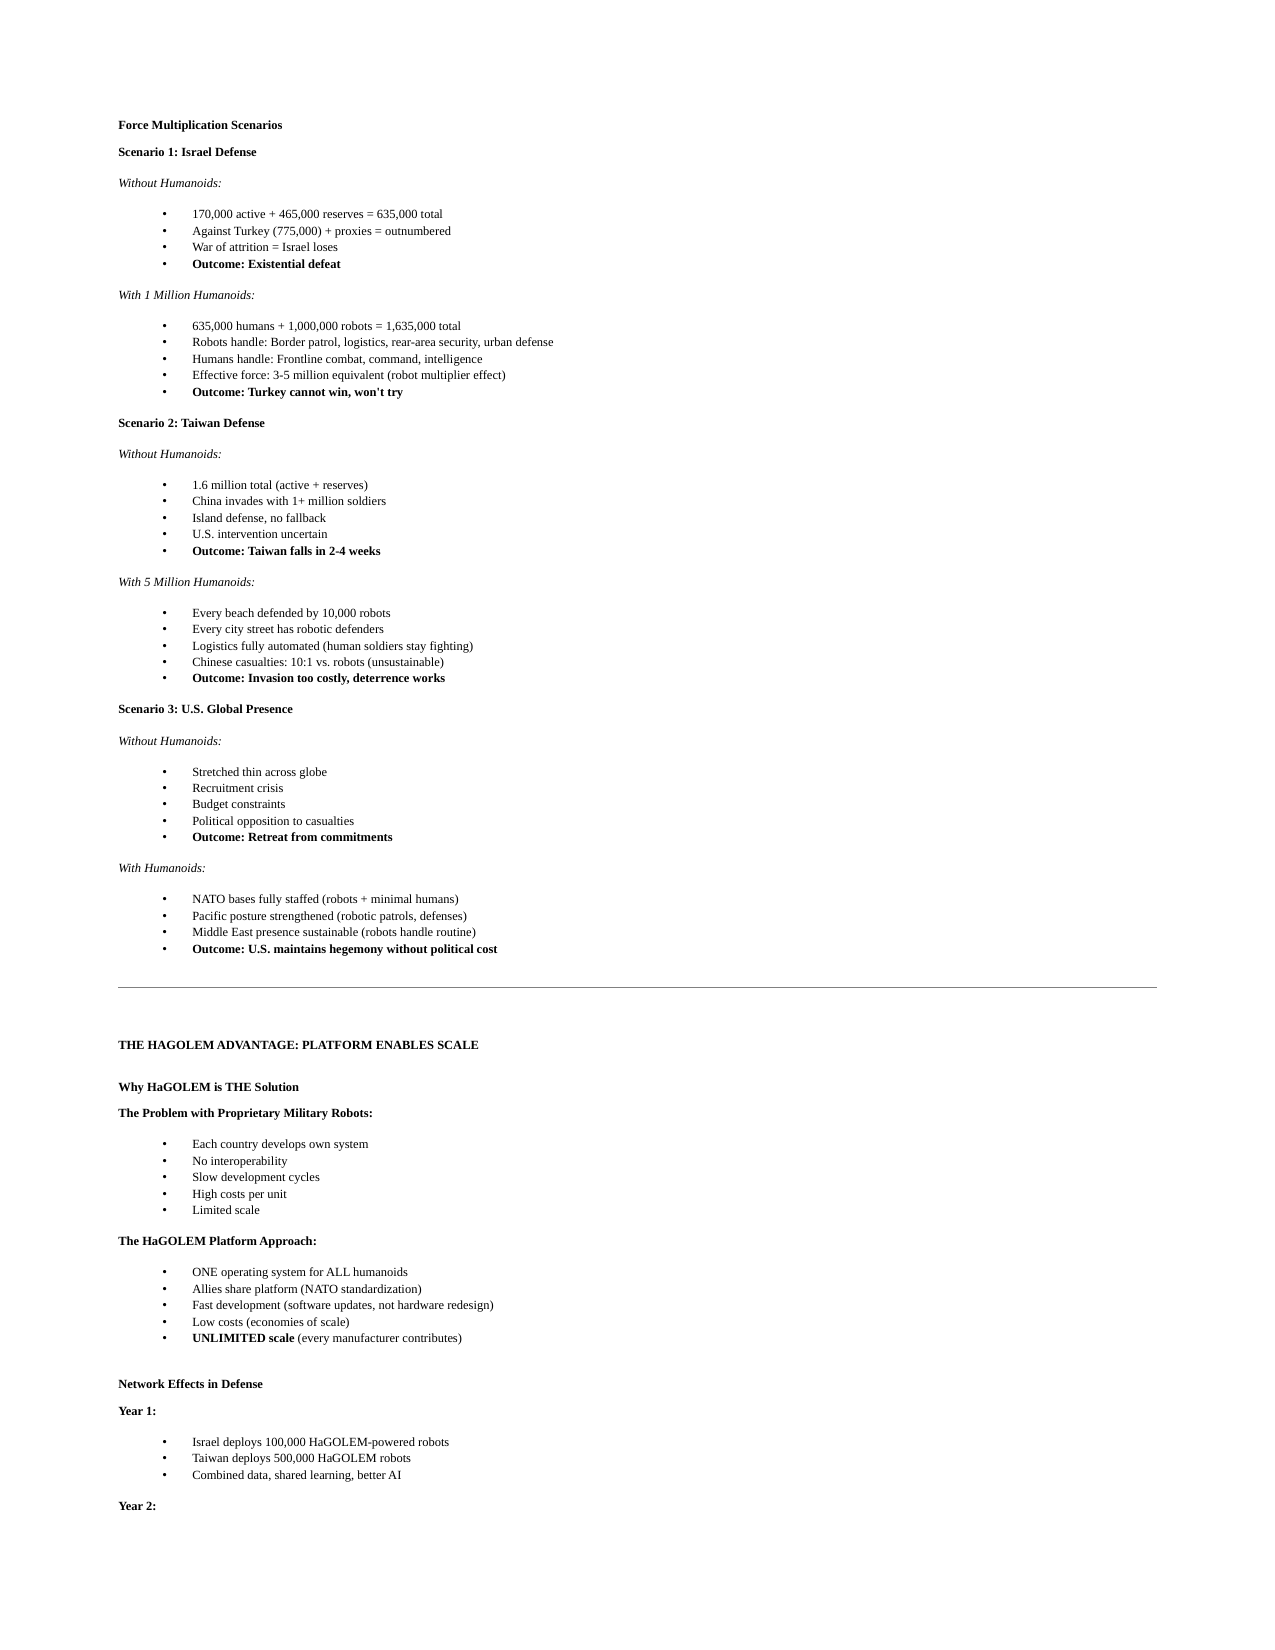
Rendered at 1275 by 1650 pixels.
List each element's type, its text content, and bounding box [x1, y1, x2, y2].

list Outcome: Taiwan falls in 2-4 weeks [162, 543, 1157, 558]
list Middle East presence sustainable (robots handle routine) [162, 925, 1157, 939]
list Outcome: U.S. maintains hegemony without political cost [162, 942, 1157, 956]
list ONE operating system for ALL humanoids [162, 1265, 1157, 1279]
text Scenario 2: Taiwan Defense [118, 415, 1157, 430]
list U.S. intervention uncertain [162, 527, 1157, 541]
text The HaGOLEM Platform Approach: [118, 1234, 1157, 1248]
subtitle THE HAGOLEM ADVANTAGE: PLATFORM ENABLES SCALE [118, 1038, 1157, 1052]
list Logistics fully automated (human soldiers stay fighting) [162, 638, 1157, 653]
text Without Humanoids: [118, 733, 1157, 748]
text Scenario 1: Israel Defense [118, 145, 1157, 159]
list 170,000 active + 465,000 reserves = 635,000 total [162, 207, 1157, 221]
text With 1 Million Humanoids: [118, 287, 1157, 302]
list Slow development cycles [162, 1170, 1157, 1184]
subtitle Why HaGOLEM is THE Solution [118, 1079, 1157, 1094]
list Pacific posture strengthened (robotic patrols, defenses) [162, 909, 1157, 923]
list Taiwan deploys 500,000 HaGOLEM robots [162, 1451, 1157, 1465]
list Robots handle: Border patrol, logistics, rear-area security, urban defense [162, 335, 1157, 349]
list Outcome: Retreat from commitments [162, 830, 1157, 844]
list No interoperability [162, 1154, 1157, 1168]
list Each country develops own system [162, 1137, 1157, 1152]
list Political opposition to casualties [162, 814, 1157, 828]
list China invades with 1+ million soldiers [162, 494, 1157, 508]
list Against Turkey (775,000) + proxies = outnumbered [162, 223, 1157, 238]
list Outcome: Turkey cannot win, won't try [162, 384, 1157, 399]
list Budget constraints [162, 797, 1157, 812]
list Israel deploys 100,000 HaGOLEM-powered robots [162, 1434, 1157, 1449]
text Year 1: [118, 1403, 1157, 1418]
text Year 2: [118, 1498, 1157, 1513]
subtitle Network Effects in Defense [118, 1377, 1157, 1391]
list Humans handle: Frontline combat, command, intelligence [162, 351, 1157, 366]
list NATO bases fully staffed (robots + minimal humans) [162, 892, 1157, 907]
list Combined data, shared learning, better AI [162, 1467, 1157, 1482]
subtitle Force Multiplication Scenarios [118, 118, 1157, 132]
text Without Humanoids: [118, 446, 1157, 461]
list Every beach defended by 10,000 robots [162, 605, 1157, 620]
list 1.6 million total (active + reserves) [162, 477, 1157, 492]
list Chinese casualties: 10:1 vs. robots (unsustainable) [162, 655, 1157, 669]
list Effective force: 3-5 million equivalent (robot multiplier effect) [162, 368, 1157, 382]
list Low costs (economies of scale) [162, 1314, 1157, 1329]
text With Humanoids: [118, 861, 1157, 876]
list Outcome: Existential defeat [162, 256, 1157, 271]
list Every city street has robotic defenders [162, 622, 1157, 636]
list 635,000 humans + 1,000,000 robots = 1,635,000 total [162, 318, 1157, 333]
list Fast development (software updates, not hardware redesign) [162, 1298, 1157, 1312]
text Without Humanoids: [118, 176, 1157, 190]
text The Problem with Proprietary Military Robots: [118, 1106, 1157, 1121]
list UNLIMITED scale (every manufacturer contributes) [162, 1331, 1157, 1345]
list High costs per unit [162, 1187, 1157, 1201]
list Outcome: Invasion too costly, deterrence works [162, 671, 1157, 686]
list Recruitment crisis [162, 781, 1157, 795]
text Scenario 3: U.S. Global Presence [118, 702, 1157, 717]
list Island defense, no fallback [162, 510, 1157, 525]
text With 5 Million Humanoids: [118, 574, 1157, 589]
list Limited scale [162, 1203, 1157, 1217]
list Stretched thin across globe [162, 764, 1157, 779]
list Allies share platform (NATO standardization) [162, 1282, 1157, 1296]
list War of attrition = Israel loses [162, 240, 1157, 254]
